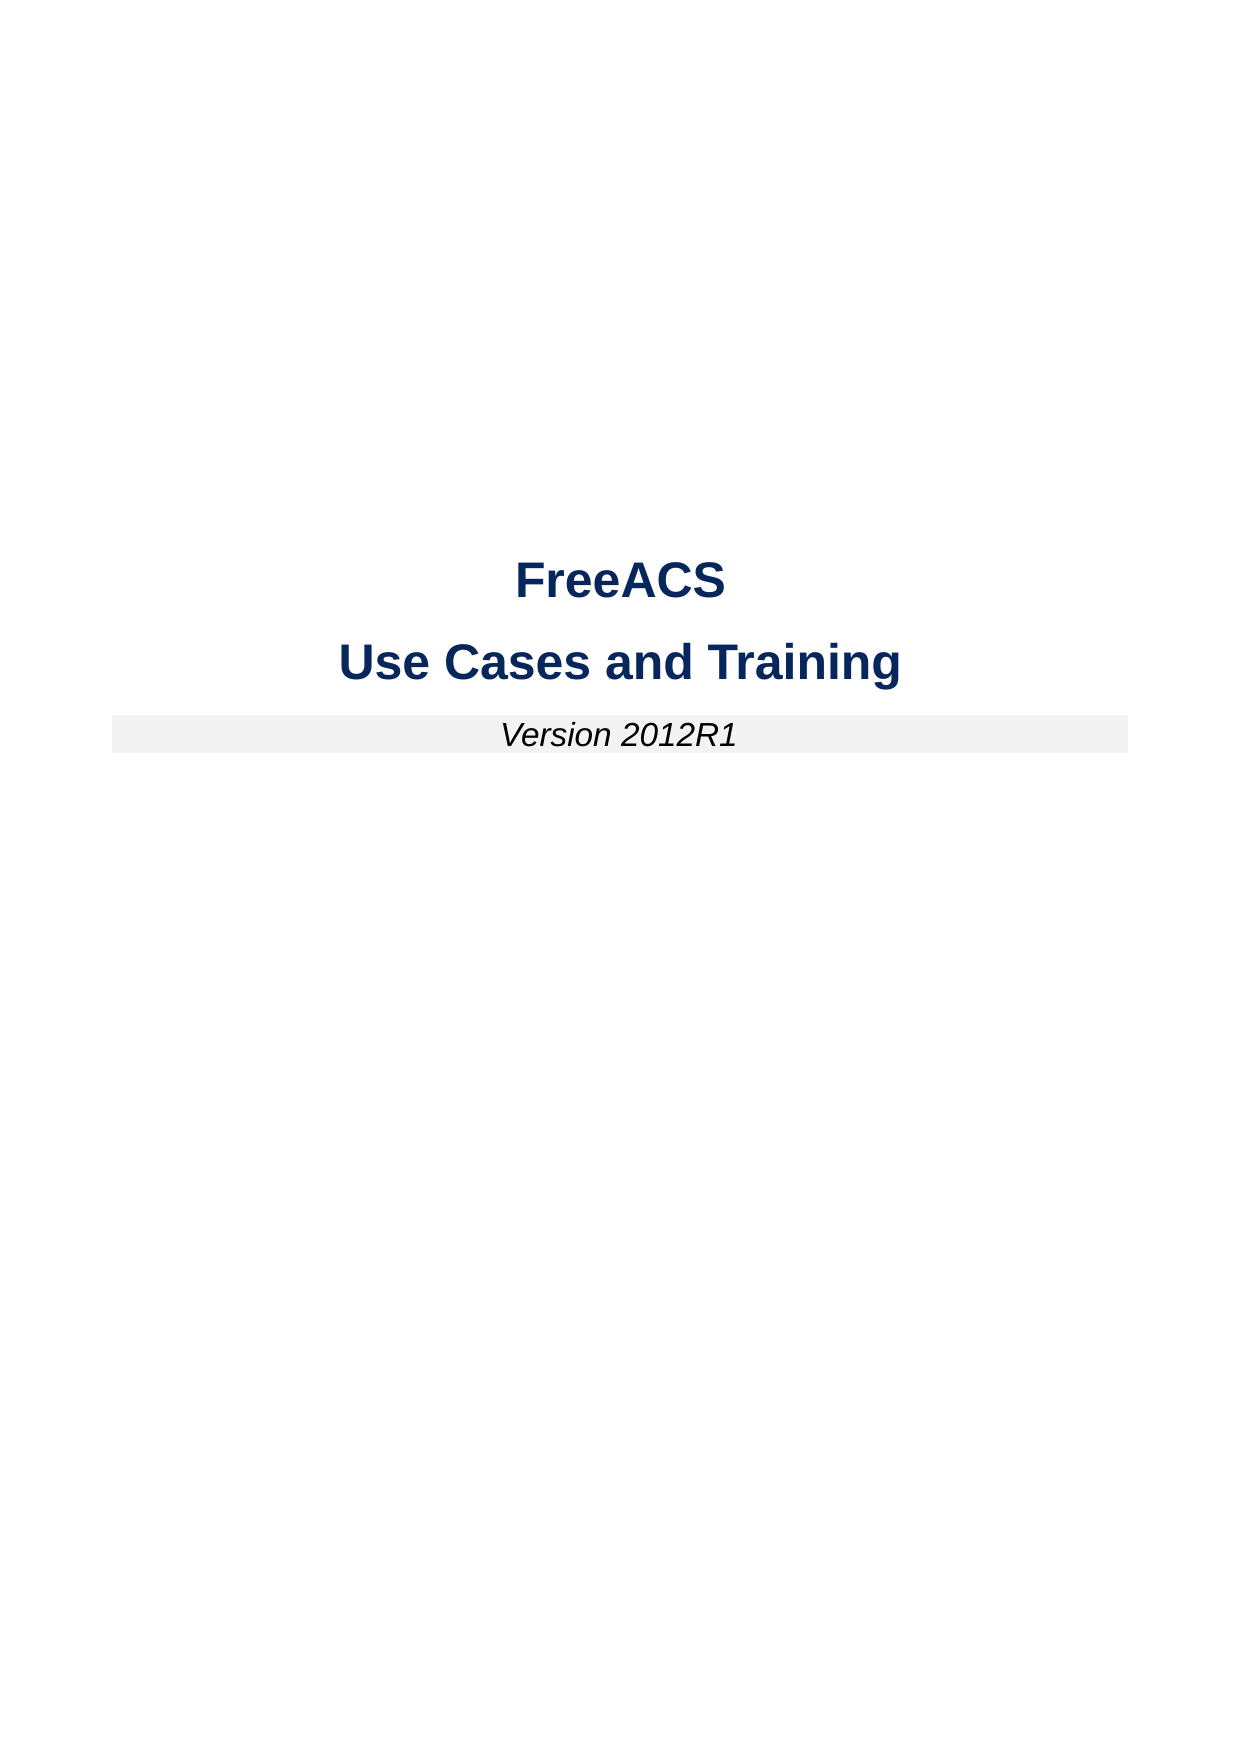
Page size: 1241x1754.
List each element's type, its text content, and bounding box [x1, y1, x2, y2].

title Use Cases and Training [112, 632, 1128, 690]
title Version 2012R1 [112, 715, 1128, 753]
title FreeACS [112, 550, 1128, 607]
